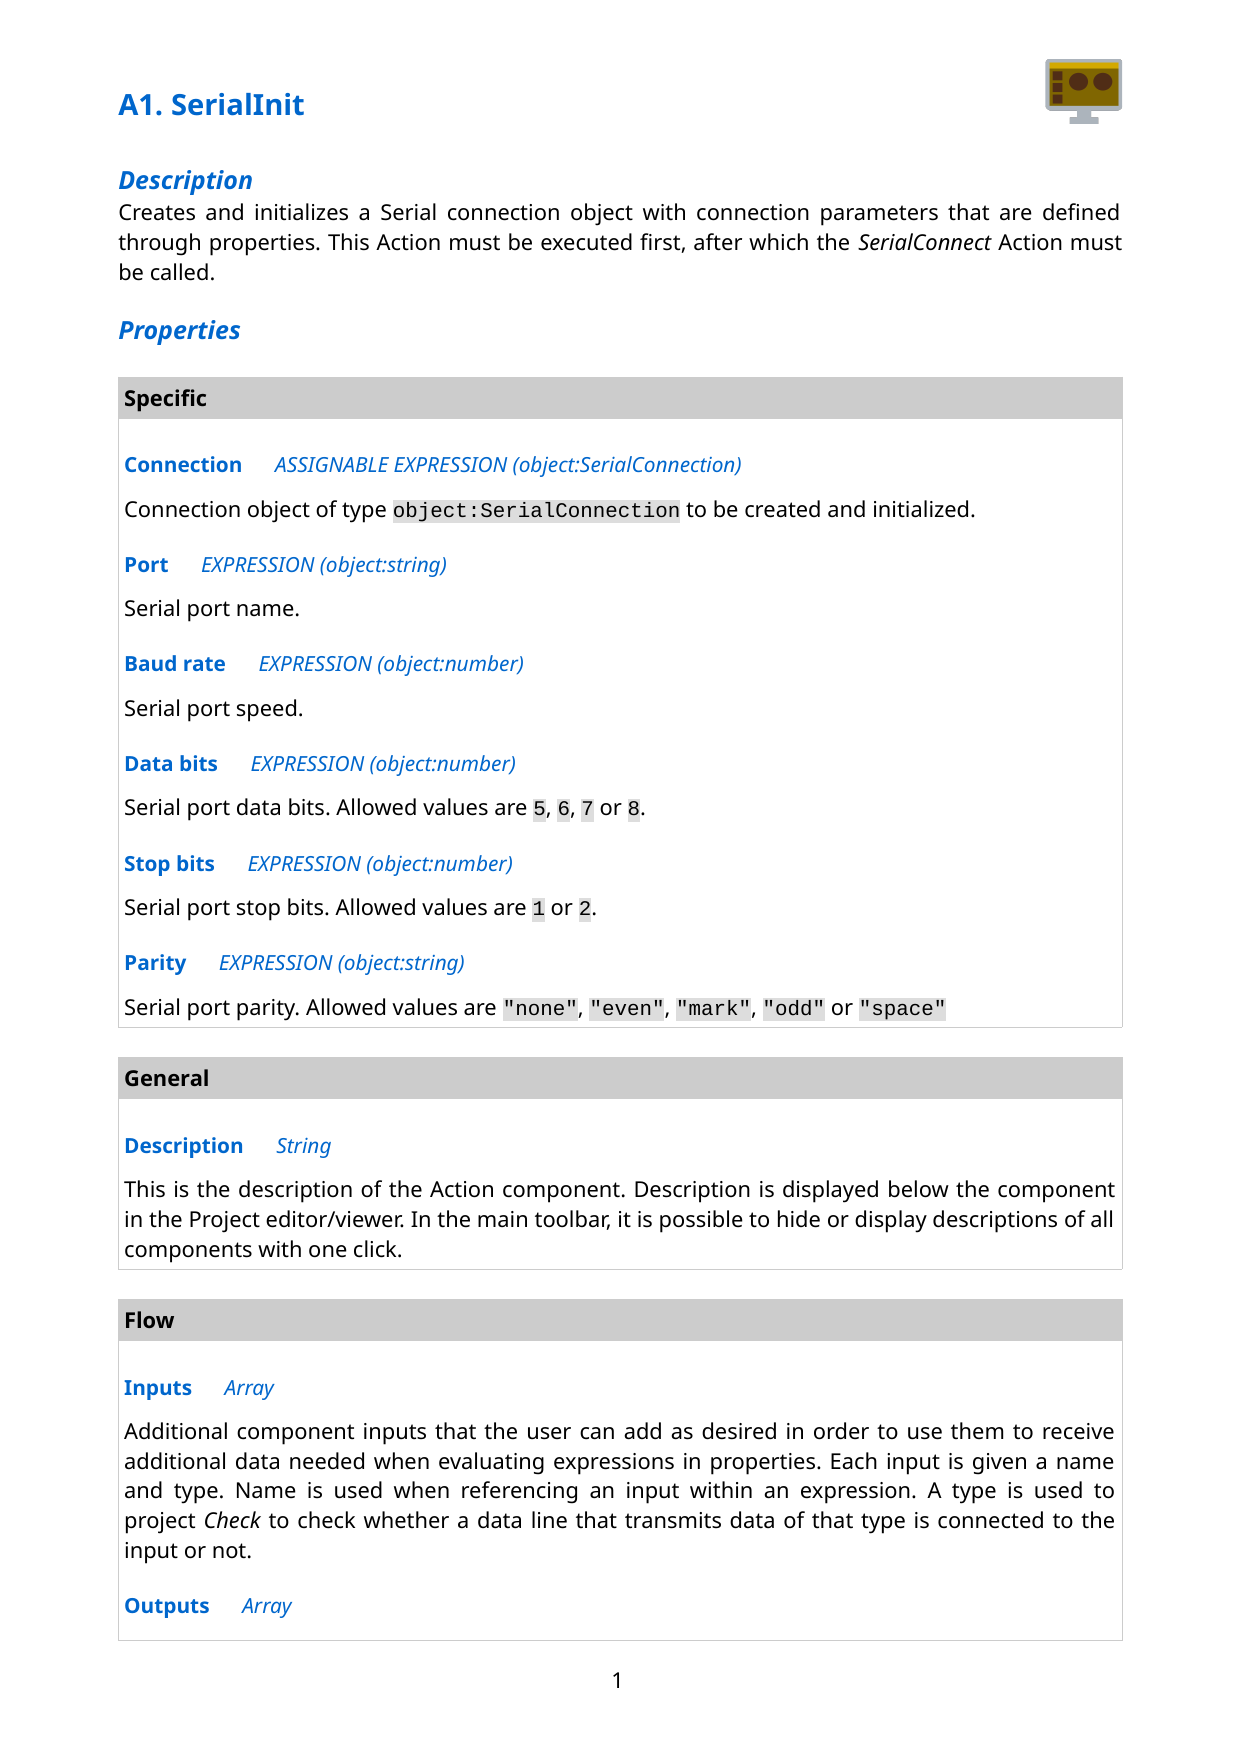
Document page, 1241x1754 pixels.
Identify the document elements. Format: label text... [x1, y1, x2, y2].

subtitle Properties [118, 313, 1122, 347]
table_cell Description String This is the description of the Action component. Description is displayed below the component in the Project editor/viewer. In the main toolbar, it is possible to hide or display descriptions of all components with one click. [119, 1099, 1122, 1269]
table_cell Connection ASSIGNABLE EXPRESSION (object:SerialConnection) Connection object of type object:SerialConnection to be created and initialized. Port EXPRESSION (object:string) Serial port name. Baud rate EXPRESSION (object:number) Serial port speed. Data bits EXPRESSION (object:number) Serial port data bits. Allowed values are 5, 6, 7 or 8. Stop bits EXPRESSION (object:number) Serial port stop bits. Allowed values are 1 or 2. Parity EXPRESSION (object:string) Serial port parity. Allowed values are "none", "even", "mark", "odd" or "space" [119, 419, 1122, 1027]
table_header Specific [119, 378, 1122, 418]
table_cell Inputs Array Additional component inputs that the user can add as desired in order to use them to receive additional data needed when evaluating expressions in properties. Each input is given a name and type. Name is used when referencing an input within an expression. A type is used to project Check to check whether a data line that transmits data of that type is connected to the input or not. Outputs Array [119, 1341, 1122, 1640]
subtitle SerialInit [118, 84, 1045, 124]
table_header General [119, 1058, 1122, 1098]
text Creates and initializes a Serial connection object with connection parameters that are defined through properties. This Action must be executed first, after which the SerialConnect Action must be called. [118, 197, 1122, 286]
subtitle Description [118, 163, 1122, 197]
table_header Flow [119, 1300, 1122, 1340]
picture [1045, 59, 1123, 124]
